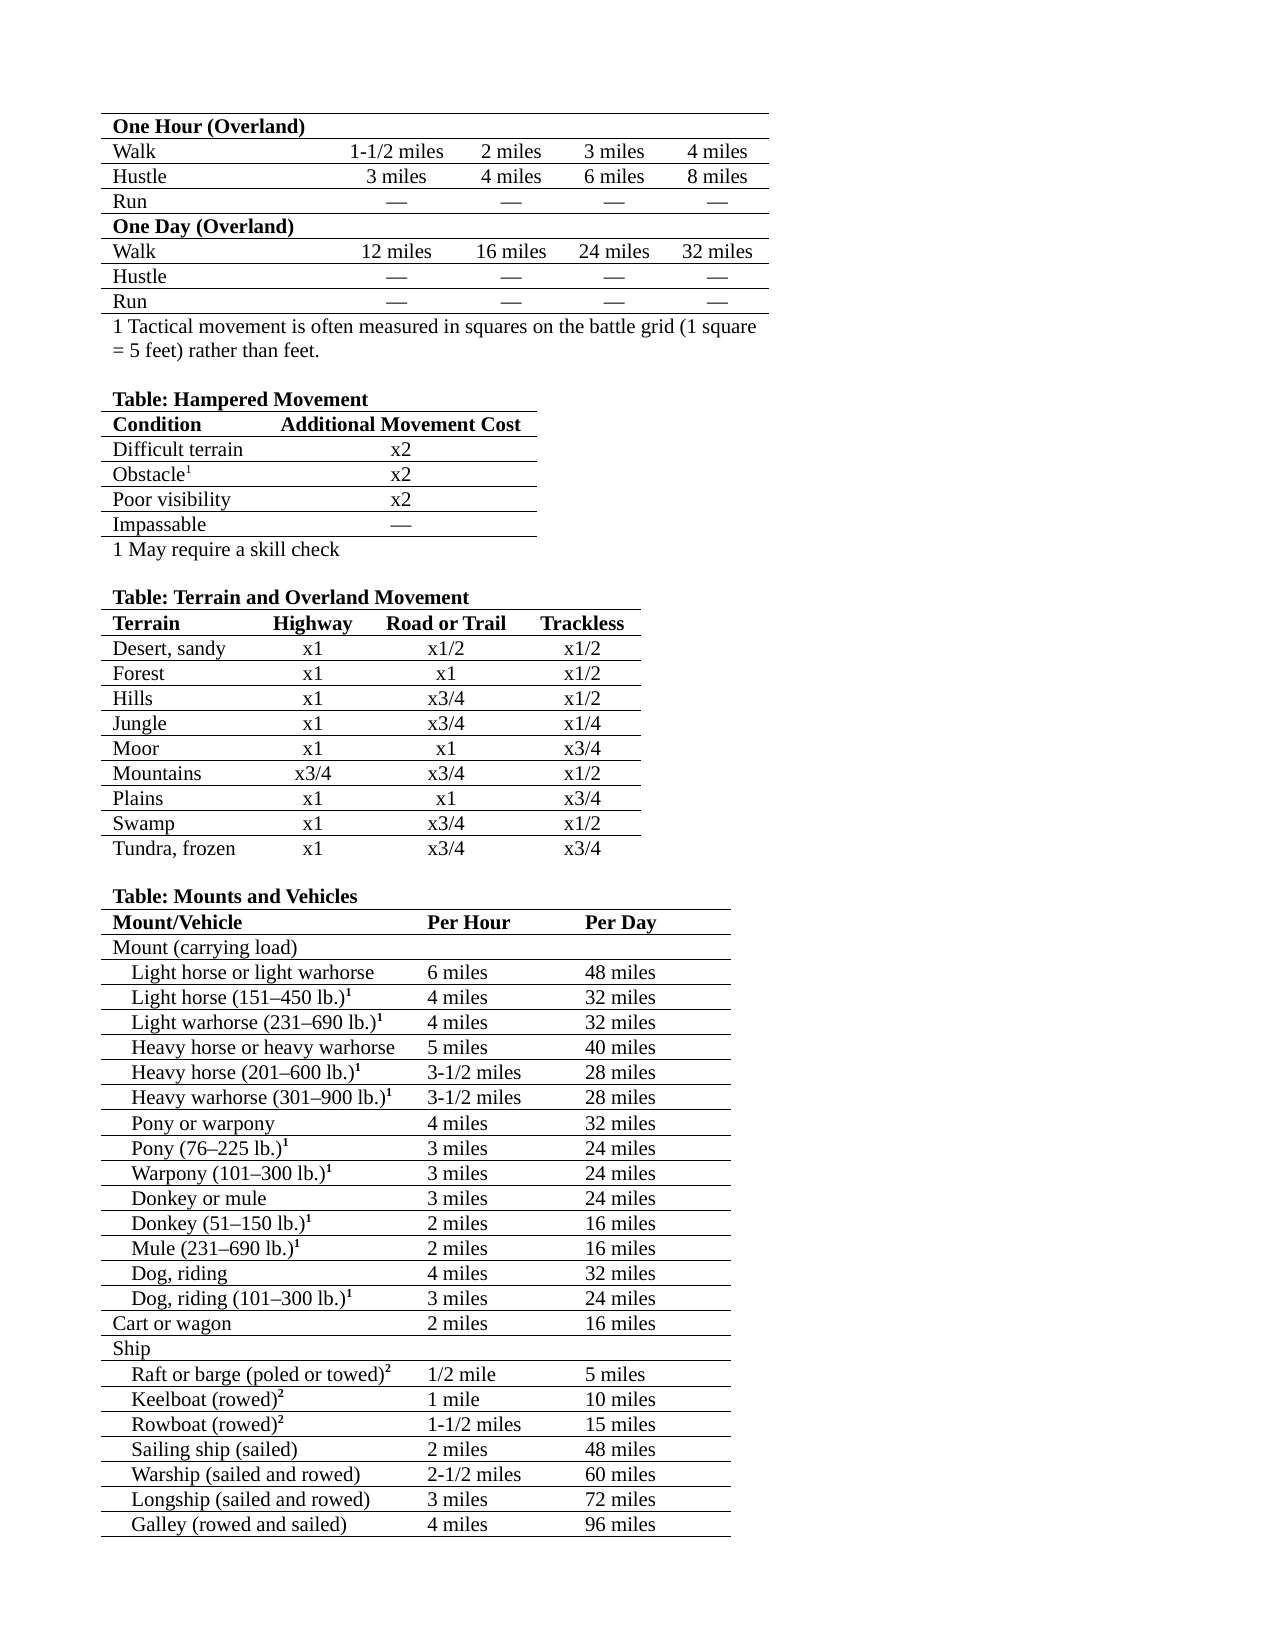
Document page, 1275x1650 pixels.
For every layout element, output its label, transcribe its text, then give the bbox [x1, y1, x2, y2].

table_cell 40 miles [574, 1035, 731, 1059]
table_cell Terrain [101, 610, 257, 634]
table_cell 28 miles [574, 1060, 731, 1084]
table_cell Swamp [101, 811, 257, 835]
table_cell 1 Tactical movement is often measured in squares on the battle grid (1 square = 5 feet) rather than feet. [101, 314, 769, 362]
table_cell [333, 214, 459, 238]
table_cell [460, 214, 563, 238]
table_cell 16 miles [574, 1211, 731, 1235]
table_cell x1 [257, 736, 369, 760]
table_cell 8 miles [666, 164, 769, 188]
table_cell 60 miles [574, 1462, 731, 1486]
table_cell 5 miles [574, 1361, 731, 1386]
table_cell 1 mile [416, 1387, 573, 1411]
table_cell Walk [101, 139, 333, 163]
table_cell 2 miles [416, 1311, 573, 1335]
table_cell x1/2 [369, 636, 523, 659]
table_cell x1/2 [523, 661, 641, 685]
table_cell — [333, 289, 459, 313]
table_header Table: Hampered Movement [101, 387, 537, 411]
table_cell Desert, sandy [101, 636, 257, 659]
table_cell Impassable [101, 512, 264, 536]
table_cell Walk [101, 239, 333, 263]
table_cell Rowboat (rowed)2 [101, 1412, 416, 1436]
table_cell x1/2 [523, 636, 641, 659]
table_cell x2 [264, 487, 537, 511]
table_cell Mount/Vehicle [101, 910, 416, 934]
table_cell x1 [257, 711, 369, 735]
table_cell — [333, 264, 459, 288]
table_cell Mule (231–690 lb.)1 [101, 1236, 416, 1260]
table_cell x1 [369, 736, 523, 760]
table_cell Difficult terrain [101, 437, 264, 461]
table_cell 4 miles [416, 1110, 573, 1134]
table_cell 4 miles [416, 985, 573, 1009]
table_cell Highway [257, 610, 369, 634]
table_header Table: Mounts and Vehicles [101, 885, 731, 908]
table_cell Per Day [574, 910, 731, 934]
table_cell Hustle [101, 164, 333, 188]
table_cell 32 miles [574, 985, 731, 1009]
table_cell Light warhorse (231–690 lb.)1 [101, 1010, 416, 1034]
table_cell Donkey or mule [101, 1186, 416, 1210]
table_cell 24 miles [574, 1186, 731, 1210]
table_cell x3/4 [369, 836, 523, 860]
table_cell Sailing ship (sailed) [101, 1437, 416, 1461]
table_cell 16 miles [574, 1311, 731, 1335]
table_cell Dog, riding (101–300 lb.)1 [101, 1286, 416, 1310]
table_cell 24 miles [574, 1161, 731, 1185]
table_cell 2-1/2 miles [416, 1462, 573, 1486]
table_cell 16 miles [460, 239, 563, 263]
table_cell x2 [264, 462, 537, 486]
table_cell One Hour (Overland) [101, 114, 333, 138]
table_cell 1 May require a skill check [101, 537, 537, 561]
table_cell Mountains [101, 761, 257, 785]
table_cell 28 miles [574, 1085, 731, 1109]
table_cell x1 [369, 661, 523, 685]
table_cell — [563, 289, 666, 313]
table_cell 4 miles [666, 139, 769, 163]
table_cell [666, 214, 769, 238]
table_cell x3/4 [369, 811, 523, 835]
table_cell Light horse (151–450 lb.)1 [101, 985, 416, 1009]
table_cell 2 miles [416, 1211, 573, 1235]
table_cell — [666, 289, 769, 313]
table_cell [666, 114, 769, 138]
table_cell [563, 214, 666, 238]
table_cell Run [101, 189, 333, 213]
table_cell x1/2 [523, 811, 641, 835]
table_cell 32 miles [574, 1010, 731, 1034]
table_cell — [563, 264, 666, 288]
table_cell — [666, 264, 769, 288]
table_cell Light horse or light warhorse [101, 960, 416, 984]
table_cell x1/4 [523, 711, 641, 735]
table_cell x1 [257, 686, 369, 710]
table_cell Per Hour [416, 910, 573, 934]
table_cell x3/4 [369, 686, 523, 710]
table_cell x3/4 [257, 761, 369, 785]
table_cell 2 miles [416, 1236, 573, 1260]
table_cell Longship (sailed and rowed) [101, 1487, 416, 1511]
table_cell 4 miles [416, 1261, 573, 1285]
table_cell Poor visibility [101, 487, 264, 511]
table_cell 4 miles [460, 164, 563, 188]
table_cell x1 [257, 836, 369, 860]
table_cell 1-1/2 miles [416, 1412, 573, 1436]
table_cell x1 [257, 811, 369, 835]
table_cell Additional Movement Cost [264, 412, 537, 436]
table_cell x2 [264, 437, 537, 461]
table_cell — [563, 189, 666, 213]
table_cell Heavy horse or heavy warhorse [101, 1035, 416, 1059]
table_cell [574, 935, 731, 959]
table_cell 3 miles [563, 139, 666, 163]
table_cell 16 miles [574, 1236, 731, 1260]
table_cell — [666, 189, 769, 213]
table_cell Heavy warhorse (301–900 lb.)1 [101, 1085, 416, 1109]
table_cell Warship (sailed and rowed) [101, 1462, 416, 1486]
table_cell 3-1/2 miles [416, 1085, 573, 1109]
table_header Table: Terrain and Overland Movement [101, 585, 641, 609]
table_cell 24 miles [574, 1286, 731, 1310]
table_cell 48 miles [574, 1437, 731, 1461]
table_cell Ship [101, 1336, 416, 1360]
table_cell 3 miles [416, 1186, 573, 1210]
table_cell 32 miles [574, 1261, 731, 1285]
table_cell 3 miles [416, 1161, 573, 1185]
table_cell x3/4 [523, 736, 641, 760]
table_cell 15 miles [574, 1412, 731, 1436]
table_cell 5 miles [416, 1035, 573, 1059]
table_cell x1 [257, 786, 369, 810]
table_cell 6 miles [416, 960, 573, 984]
table_cell Pony or warpony [101, 1110, 416, 1134]
table_cell Tundra, frozen [101, 836, 257, 860]
table_cell 32 miles [574, 1110, 731, 1134]
table_cell [416, 1336, 573, 1360]
table_cell Run [101, 289, 333, 313]
table_cell — [460, 289, 563, 313]
table_cell Raft or barge (poled or towed)2 [101, 1361, 416, 1386]
table_cell 24 miles [574, 1136, 731, 1159]
table_cell Trackless [523, 610, 641, 634]
table_cell x3/4 [523, 836, 641, 860]
table_cell 2 miles [416, 1437, 573, 1461]
table_cell x1/2 [523, 761, 641, 785]
table_cell 32 miles [666, 239, 769, 263]
table_cell Forest [101, 661, 257, 685]
table_cell Jungle [101, 711, 257, 735]
table_cell Heavy horse (201–600 lb.)1 [101, 1060, 416, 1084]
table_cell [460, 114, 563, 138]
table_cell 3 miles [416, 1136, 573, 1159]
table_cell 24 miles [563, 239, 666, 263]
table_cell 3 miles [416, 1487, 573, 1511]
table_cell x1 [257, 636, 369, 659]
table_cell 4 miles [416, 1512, 573, 1536]
table_cell 6 miles [563, 164, 666, 188]
table_cell — [333, 189, 459, 213]
table_cell Cart or wagon [101, 1311, 416, 1335]
table_cell One Day (Overland) [101, 214, 333, 238]
table_cell Mount (carrying load) [101, 935, 416, 959]
table_cell 48 miles [574, 960, 731, 984]
table_cell Obstacle1 [101, 462, 264, 486]
table_cell [563, 114, 666, 138]
table_cell 2 miles [460, 139, 563, 163]
table_cell x1/2 [523, 686, 641, 710]
table_cell Hills [101, 686, 257, 710]
table_cell Hustle [101, 264, 333, 288]
table_cell 3-1/2 miles [416, 1060, 573, 1084]
table_cell [333, 114, 459, 138]
table_cell 72 miles [574, 1487, 731, 1511]
table_cell x1 [369, 786, 523, 810]
table_cell x3/4 [369, 711, 523, 735]
table_cell 96 miles [574, 1512, 731, 1536]
table_cell Pony (76–225 lb.)1 [101, 1136, 416, 1159]
table_cell x3/4 [523, 786, 641, 810]
table_cell 10 miles [574, 1387, 731, 1411]
table_cell Dog, riding [101, 1261, 416, 1285]
table_cell Plains [101, 786, 257, 810]
table_cell — [264, 512, 537, 536]
table_cell 4 miles [416, 1010, 573, 1034]
table_cell x1 [257, 661, 369, 685]
table_cell 1/2 mile [416, 1361, 573, 1386]
table_cell Moor [101, 736, 257, 760]
table_cell 3 miles [416, 1286, 573, 1310]
table_cell Galley (rowed and sailed) [101, 1512, 416, 1536]
table_cell 1-1/2 miles [333, 139, 459, 163]
table_cell 3 miles [333, 164, 459, 188]
table_cell — [460, 189, 563, 213]
table_cell 12 miles [333, 239, 459, 263]
table_cell — [460, 264, 563, 288]
table_cell x3/4 [369, 761, 523, 785]
table_cell Condition [101, 412, 264, 436]
table_cell Warpony (101–300 lb.)1 [101, 1161, 416, 1185]
table_cell Road or Trail [369, 610, 523, 634]
table_cell [574, 1336, 731, 1360]
table_cell Keelboat (rowed)2 [101, 1387, 416, 1411]
table_cell [416, 935, 573, 959]
table_cell Donkey (51–150 lb.)1 [101, 1211, 416, 1235]
